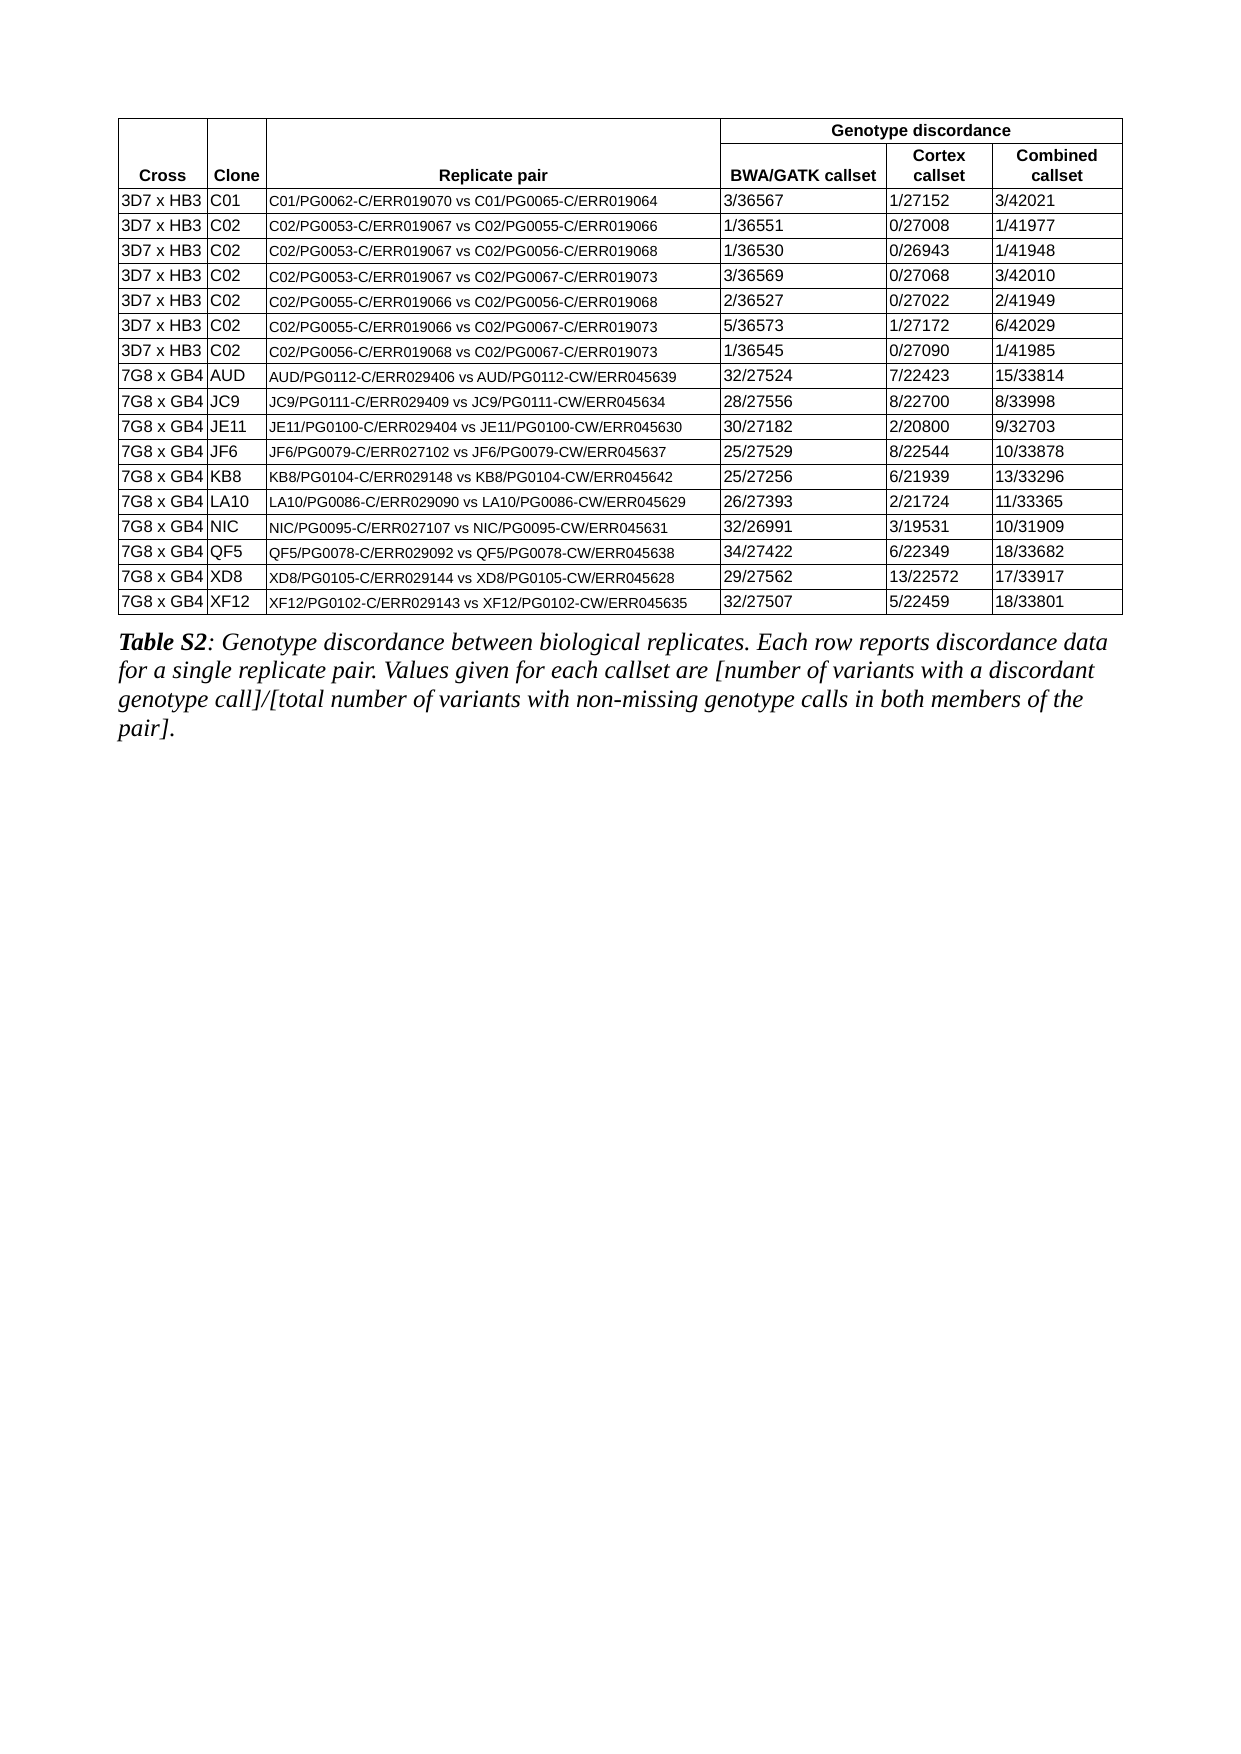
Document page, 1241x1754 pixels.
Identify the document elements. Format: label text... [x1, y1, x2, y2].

table_cell 25/27256 [721, 465, 886, 489]
table_cell KB8/PG0104-C/ERR029148 vs KB8/PG0104-CW/ERR045642 [267, 465, 720, 489]
table_cell 5/22459 [887, 590, 992, 614]
table_cell 1/27172 [887, 314, 992, 338]
text Table S2: Genotype discordance between biological replicates. Each row reports discordance data for a single replicate pair. Values given for each callset are [number of variants with a discordant genotype call]/[total number of variants with non-missing genotype calls in both members of the pair]. [118, 627, 1122, 742]
table_cell 13/33296 [993, 465, 1122, 489]
table_cell 8/33998 [993, 389, 1122, 413]
table_cell 15/33814 [993, 364, 1122, 388]
table_cell 7G8 x GB4 [119, 540, 207, 564]
table_cell 32/26991 [721, 515, 886, 539]
table_cell 6/21939 [887, 465, 992, 489]
table_cell 3D7 x HB3 [119, 289, 207, 313]
table_header Genotype discordance [721, 119, 1122, 143]
table_cell C02 [208, 289, 266, 313]
table_cell 30/27182 [721, 415, 886, 438]
table_cell XF12 [208, 590, 266, 614]
table_cell JE11 [208, 415, 266, 438]
table_cell BWA/GATK callset [721, 144, 886, 187]
table_cell 0/27008 [887, 214, 992, 238]
table_cell 1/36545 [721, 339, 886, 363]
table_cell 18/33801 [993, 590, 1122, 614]
table_cell 8/22544 [887, 440, 992, 464]
table_cell 29/27562 [721, 565, 886, 589]
table_cell C02/PG0053-C/ERR019067 vs C02/PG0067-C/ERR019073 [267, 264, 720, 288]
table_cell JF6 [208, 440, 266, 464]
table_cell 2/36527 [721, 289, 886, 313]
table_cell 7G8 x GB4 [119, 465, 207, 489]
table_cell XD8/PG0105-C/ERR029144 vs XD8/PG0105-CW/ERR045628 [267, 565, 720, 589]
table_cell 0/27068 [887, 264, 992, 288]
table_cell 32/27507 [721, 590, 886, 614]
table_cell 5/36573 [721, 314, 886, 338]
table_cell XF12/PG0102-C/ERR029143 vs XF12/PG0102-CW/ERR045635 [267, 590, 720, 614]
table_cell NIC/PG0095-C/ERR027107 vs NIC/PG0095-CW/ERR045631 [267, 515, 720, 539]
table_cell 10/33878 [993, 440, 1122, 464]
table_cell 3/36569 [721, 264, 886, 288]
table_cell 2/41949 [993, 289, 1122, 313]
table_cell 17/33917 [993, 565, 1122, 589]
table_cell C02/PG0053-C/ERR019067 vs C02/PG0055-C/ERR019066 [267, 214, 720, 238]
table_cell 3/36567 [721, 189, 886, 213]
table_cell AUD [208, 364, 266, 388]
table_cell 32/27524 [721, 364, 886, 388]
table_cell 34/27422 [721, 540, 886, 564]
table_cell 3/42021 [993, 189, 1122, 213]
table_cell 1/36530 [721, 239, 886, 263]
table_cell 26/27393 [721, 490, 886, 514]
table_cell JF6/PG0079-C/ERR027102 vs JF6/PG0079-CW/ERR045637 [267, 440, 720, 464]
table_header Replicate pair [267, 119, 720, 187]
table_cell Combined callset [993, 144, 1122, 187]
table_cell 2/20800 [887, 415, 992, 438]
table_cell LA10/PG0086-C/ERR029090 vs LA10/PG0086-CW/ERR045629 [267, 490, 720, 514]
table_cell 7G8 x GB4 [119, 590, 207, 614]
table_cell LA10 [208, 490, 266, 514]
table_cell AUD/PG0112-C/ERR029406 vs AUD/PG0112-CW/ERR045639 [267, 364, 720, 388]
table_cell 3D7 x HB3 [119, 264, 207, 288]
table_cell 6/22349 [887, 540, 992, 564]
table_cell 1/41977 [993, 214, 1122, 238]
table_cell 0/27090 [887, 339, 992, 363]
table_cell Cortex callset [887, 144, 992, 187]
table_cell 7G8 x GB4 [119, 565, 207, 589]
table_cell 1/36551 [721, 214, 886, 238]
table_cell 13/22572 [887, 565, 992, 589]
table_cell C02 [208, 339, 266, 363]
table_cell 7G8 x GB4 [119, 515, 207, 539]
table_cell 2/21724 [887, 490, 992, 514]
table_cell C02/PG0056-C/ERR019068 vs C02/PG0067-C/ERR019073 [267, 339, 720, 363]
table_header Clone [208, 119, 266, 187]
table_cell C01 [208, 189, 266, 213]
table_cell 3D7 x HB3 [119, 339, 207, 363]
table_cell 1/41948 [993, 239, 1122, 263]
table_cell 11/33365 [993, 490, 1122, 514]
table_cell 3D7 x HB3 [119, 214, 207, 238]
table_cell 7G8 x GB4 [119, 364, 207, 388]
table_cell 7G8 x GB4 [119, 415, 207, 438]
table_cell C02/PG0055-C/ERR019066 vs C02/PG0067-C/ERR019073 [267, 314, 720, 338]
table_cell QF5 [208, 540, 266, 564]
table_cell 3D7 x HB3 [119, 189, 207, 213]
table_header Cross [119, 119, 207, 187]
table_cell JC9/PG0111-C/ERR029409 vs JC9/PG0111-CW/ERR045634 [267, 389, 720, 413]
table_cell C02/PG0055-C/ERR019066 vs C02/PG0056-C/ERR019068 [267, 289, 720, 313]
table_cell C02/PG0053-C/ERR019067 vs C02/PG0056-C/ERR019068 [267, 239, 720, 263]
table_cell 7G8 x GB4 [119, 440, 207, 464]
table_cell 0/27022 [887, 289, 992, 313]
table_cell 7G8 x GB4 [119, 490, 207, 514]
table_cell C02 [208, 239, 266, 263]
table_cell 9/32703 [993, 415, 1122, 438]
table_cell 8/22700 [887, 389, 992, 413]
table_cell 1/27152 [887, 189, 992, 213]
table_cell 25/27529 [721, 440, 886, 464]
table_cell C02 [208, 264, 266, 288]
table_cell 10/31909 [993, 515, 1122, 539]
table_cell NIC [208, 515, 266, 539]
table_cell 7G8 x GB4 [119, 389, 207, 413]
table_cell 6/42029 [993, 314, 1122, 338]
table_cell 3D7 x HB3 [119, 314, 207, 338]
table_cell 0/26943 [887, 239, 992, 263]
table_cell C01/PG0062-C/ERR019070 vs C01/PG0065-C/ERR019064 [267, 189, 720, 213]
table_cell 28/27556 [721, 389, 886, 413]
table_cell 1/41985 [993, 339, 1122, 363]
table_cell C02 [208, 214, 266, 238]
table_cell JC9 [208, 389, 266, 413]
table_cell 3/19531 [887, 515, 992, 539]
table_cell 18/33682 [993, 540, 1122, 564]
table_cell JE11/PG0100-C/ERR029404 vs JE11/PG0100-CW/ERR045630 [267, 415, 720, 438]
table_cell 7/22423 [887, 364, 992, 388]
table_cell KB8 [208, 465, 266, 489]
table_cell QF5/PG0078-C/ERR029092 vs QF5/PG0078-CW/ERR045638 [267, 540, 720, 564]
table_cell XD8 [208, 565, 266, 589]
table_cell C02 [208, 314, 266, 338]
table_cell 3D7 x HB3 [119, 239, 207, 263]
table_cell 3/42010 [993, 264, 1122, 288]
